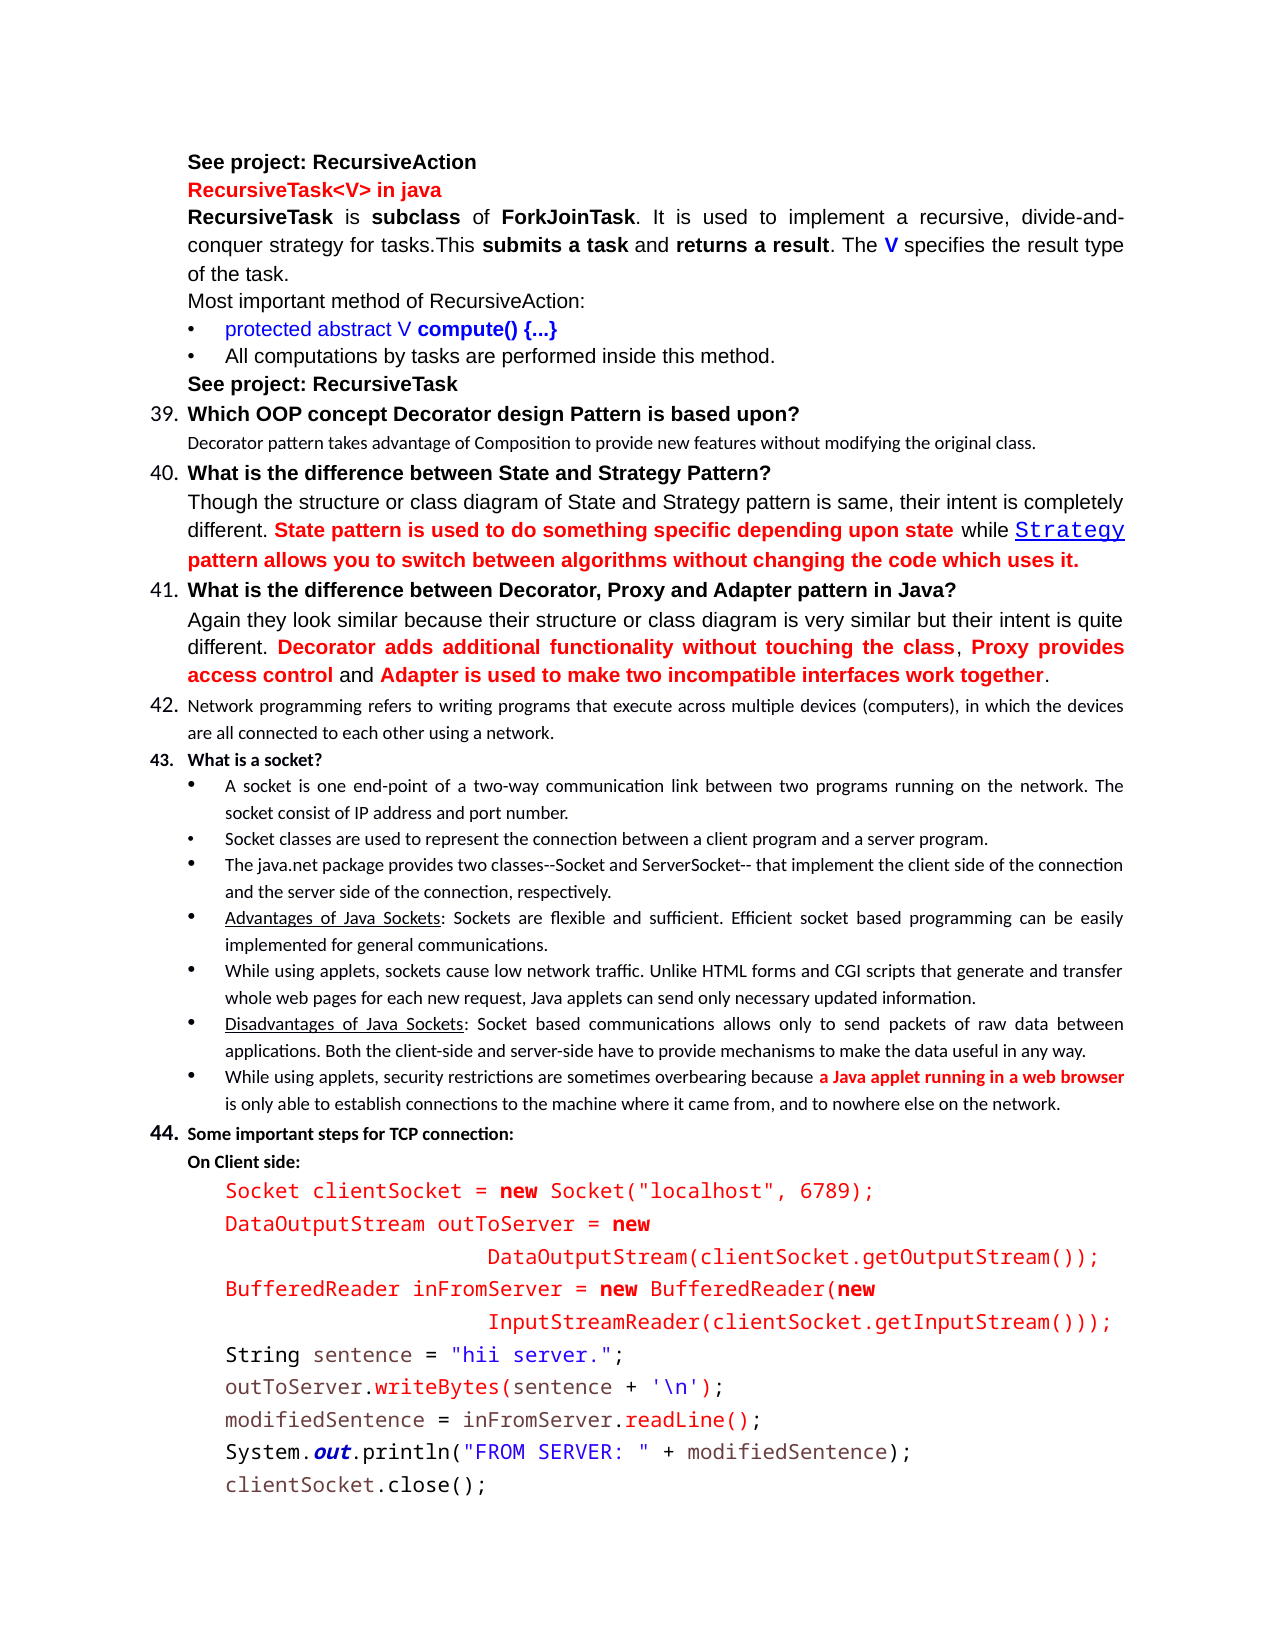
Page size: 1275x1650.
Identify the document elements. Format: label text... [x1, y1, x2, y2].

list While using applets, security restrictions are sometimes overbearing because a Java applet running in a web browser is only able to establish connections to the machine where it came from, and to nowhere else on the network. [187, 1065, 1125, 1115]
list RecursiveTask<V> in java [150, 177, 1125, 201]
list Socket clientSocket = new Socket("localhost", 6789); [150, 1177, 1125, 1205]
list Decorator pattern takes advantage of Composition to provide new features without modifying the original class. [150, 432, 1125, 454]
list Socket classes are used to represent the connection between a client program and a server program. [187, 827, 1125, 850]
list Disadvantages of Java Sockets: Socket based communications allows only to send packets of raw data between applications. Both the client-side and server-side have to provide mechanisms to make the data useful in any way. [187, 1012, 1125, 1062]
list DataOutputStream outToServer = new [150, 1209, 1125, 1238]
list All computations by tasks are performed inside this method. [187, 344, 1125, 368]
list RecursiveTask is subclass of ForkJoinTask. It is used to implement a recursive, divide-and-conquer strategy for tasks.This submits a task and returns a result. The V specifies the result type of the task. [150, 205, 1125, 286]
list On Client side: [150, 1150, 1125, 1173]
list While using applets, sockets cause low network traffic. Unlike HTML forms and CGI scripts that generate and transfer whole web pages for each new request, Java applets can send only necessary updated information. [187, 959, 1125, 1009]
list protected abstract V compute() {...} [187, 317, 1125, 341]
list System.out.println("FROM SERVER: " + modifiedSentence); [150, 1437, 1125, 1466]
list DataOutputStream(clientSocket.getOutputStream()); [150, 1242, 1125, 1270]
list A socket is one end-point of a two-way communication link between two programs running on the network. The socket consist of IP address and port number. [187, 774, 1125, 824]
list Which OOP concept Decorator design Pattern is based upon? [150, 399, 1125, 427]
list Network programming refers to writing programs that execute across multiple devices (computers), in which the devices are all connected to each other using a network. [150, 690, 1125, 744]
list The java.net package provides two classes--Socket and ServerSocket-- that implement the client side of the connection and the server side of the connection, respectively. [187, 853, 1125, 903]
list Most important method of RecursiveAction: [150, 289, 1125, 313]
list modifiedSentence = inFromServer.readLine(); [150, 1405, 1125, 1433]
list Advantages of Java Sockets: Sockets are flexible and sufficient. Efficient socket based programming can be easily implemented for general communications. [187, 906, 1125, 956]
list Again they look similar because their structure or class diagram is very similar but their intent is quite different. Decorator adds additional functionality without touching the class, Proxy provides access control and Adapter is used to make two incompatible interfaces work together. [150, 608, 1125, 687]
list InputStreamReader(clientSocket.getInputStream())); [150, 1307, 1125, 1336]
list What is a socket? [150, 748, 1125, 771]
list BufferedReader inFromServer = new BufferedReader(new [150, 1274, 1125, 1303]
list What is the difference between State and Strategy Pattern? [150, 458, 1125, 486]
list Though the structure or class diagram of State and Strategy pattern is same, their intent is completely different. State pattern is used to do something specific depending upon state while Strategy pattern allows you to switch between algorithms without changing the code which uses it. [150, 490, 1125, 572]
list See project: RecursiveAction [150, 150, 1125, 174]
list outToServer.writeBytes(sentence + '\n'); [150, 1372, 1125, 1401]
list String sentence = "hii server."; [150, 1340, 1125, 1368]
list Some important steps for TCP connection: [150, 1118, 1125, 1146]
list What is the difference between Decorator, Proxy and Adapter pattern in Java? [150, 575, 1125, 603]
list clientSocket.close(); [150, 1470, 1125, 1498]
list See project: RecursiveTask [150, 372, 1125, 396]
